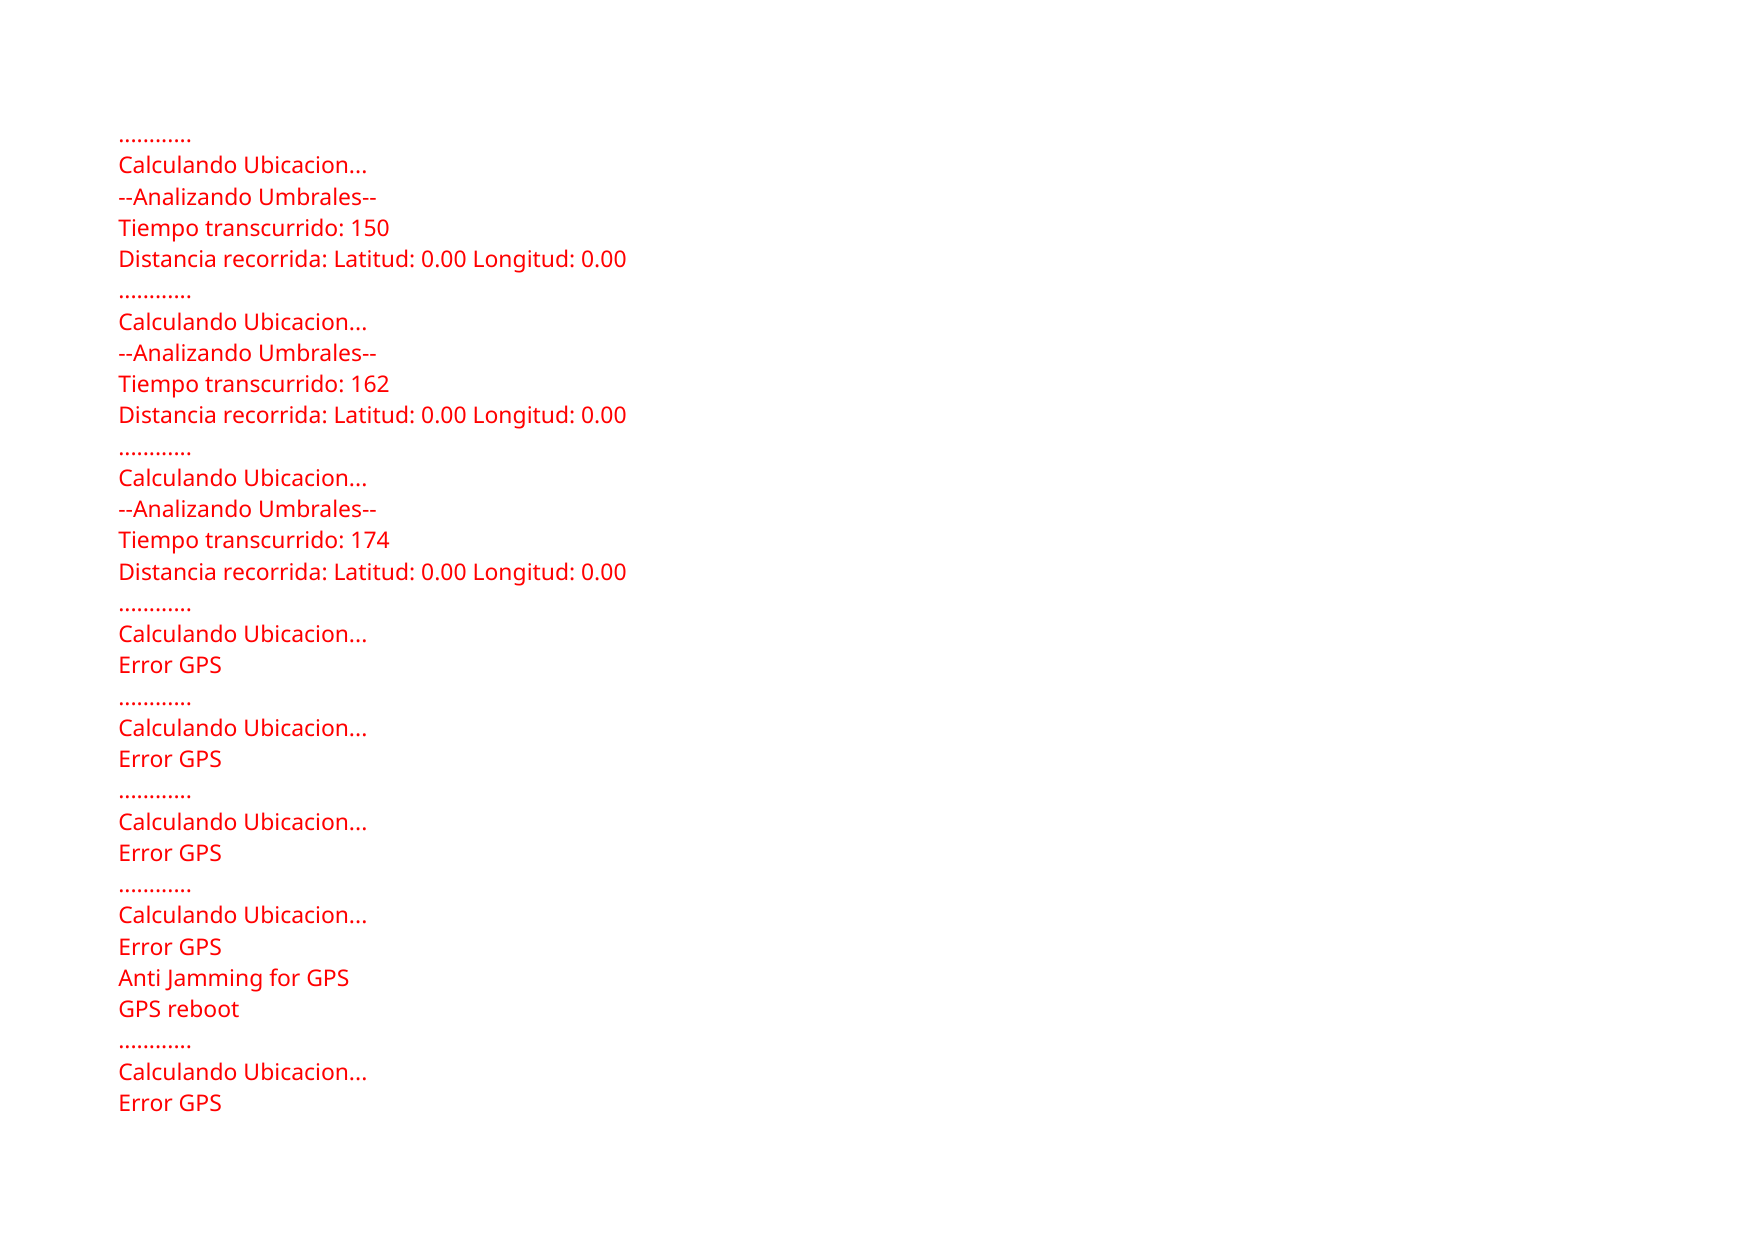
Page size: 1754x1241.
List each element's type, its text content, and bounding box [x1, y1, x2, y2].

text Error GPS [118, 931, 1636, 962]
text Distancia recorrida: Latitud: 0.00 Longitud: 0.00 [118, 556, 1636, 587]
text Calculando Ubicacion... [118, 712, 1636, 743]
text Calculando Ubicacion... [118, 1056, 1636, 1087]
text ............ [118, 681, 1636, 712]
text Error GPS [118, 1087, 1636, 1118]
text ............ [118, 431, 1636, 462]
text --Analizando Umbrales-- [118, 493, 1636, 524]
text Tiempo transcurrido: 162 [118, 368, 1636, 399]
text --Analizando Umbrales-- [118, 181, 1636, 212]
text ............ [118, 118, 1636, 149]
text Calculando Ubicacion... [118, 462, 1636, 493]
text Calculando Ubicacion... [118, 618, 1636, 649]
text Distancia recorrida: Latitud: 0.00 Longitud: 0.00 [118, 243, 1636, 274]
text GPS reboot [118, 993, 1636, 1024]
text Error GPS [118, 743, 1636, 774]
text Calculando Ubicacion... [118, 806, 1636, 837]
text ............ [118, 774, 1636, 806]
text Calculando Ubicacion... [118, 306, 1636, 337]
text ............ [118, 1024, 1636, 1056]
text Calculando Ubicacion... [118, 149, 1636, 181]
text Tiempo transcurrido: 150 [118, 212, 1636, 243]
text Anti Jamming for GPS [118, 962, 1636, 993]
text Distancia recorrida: Latitud: 0.00 Longitud: 0.00 [118, 399, 1636, 431]
text Tiempo transcurrido: 174 [118, 524, 1636, 556]
text ............ [118, 868, 1636, 899]
text ............ [118, 274, 1636, 306]
text --Analizando Umbrales-- [118, 337, 1636, 368]
text Error GPS [118, 837, 1636, 868]
text ............ [118, 587, 1636, 618]
text Error GPS [118, 649, 1636, 681]
text Calculando Ubicacion... [118, 899, 1636, 931]
